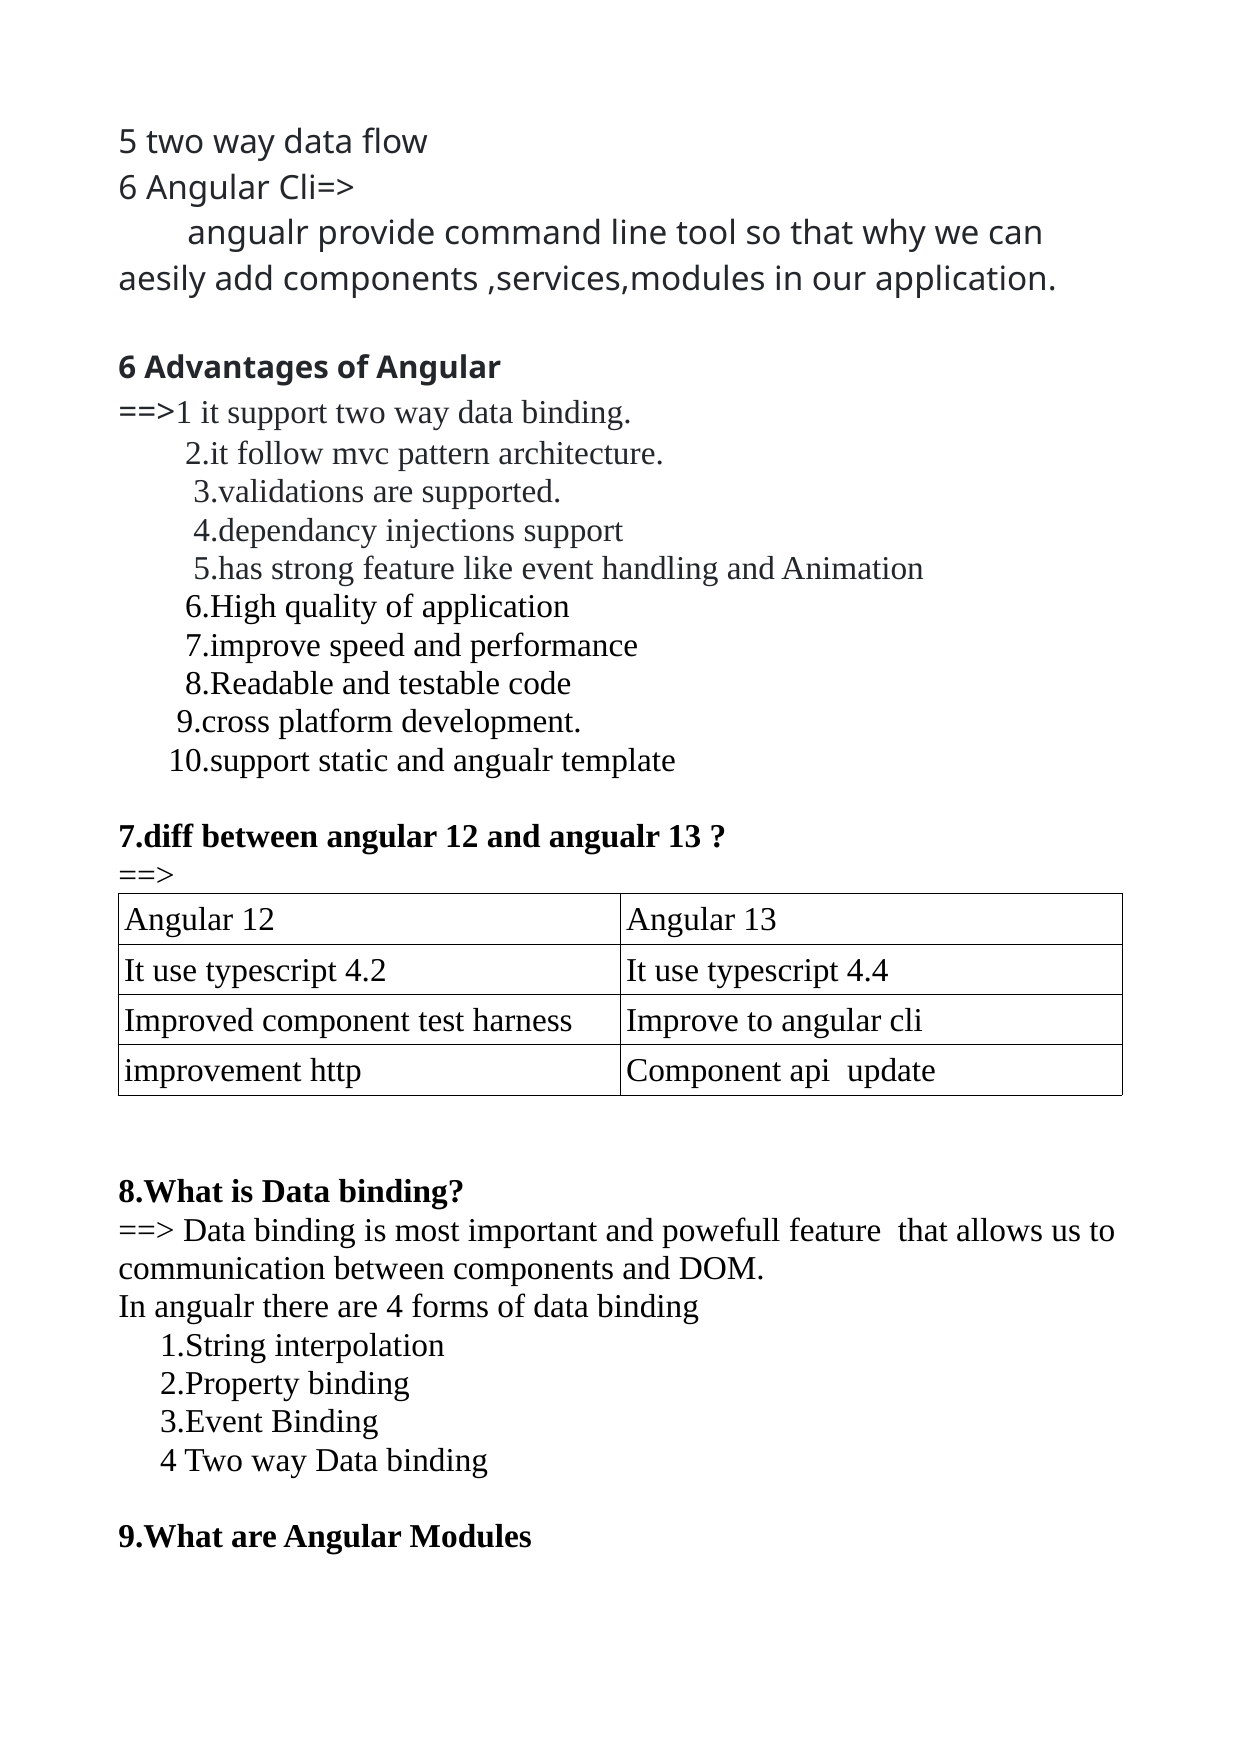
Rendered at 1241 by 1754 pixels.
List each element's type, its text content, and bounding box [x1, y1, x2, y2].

text 1.String interpolation [118, 1325, 1122, 1363]
table_cell It use typescript 4.4 [621, 945, 1122, 994]
text 8.Readable and testable code [118, 663, 1122, 702]
table_cell Component api update [621, 1045, 1122, 1094]
text In angualr there are 4 forms of data binding [118, 1287, 1122, 1325]
text 3.validations are supported. [118, 472, 1122, 510]
table_cell Improved component test harness [119, 995, 620, 1044]
text 5.has strong feature like event handling and Animation [118, 548, 1122, 587]
text 3.Event Binding [118, 1402, 1122, 1440]
table_cell improvement http [119, 1045, 620, 1094]
text 6.High quality of application [118, 587, 1122, 625]
table_cell Improve to angular cli [621, 995, 1122, 1044]
text 7.improve speed and performance [118, 625, 1122, 663]
text 9.What are Angular Modules [118, 1517, 1122, 1555]
table_header Angular 13 [621, 894, 1122, 943]
text 10.support static and angualr template [118, 740, 1122, 778]
text 2.Property binding [118, 1363, 1122, 1402]
text ==> [118, 855, 1122, 893]
text 4 Two way Data binding [118, 1440, 1122, 1478]
text 2.it follow mvc pattern architecture. [118, 433, 1122, 472]
text 6 Angular Cli=> [118, 163, 1122, 209]
table_cell It use typescript 4.2 [119, 945, 620, 994]
text 4.dependancy injections support [118, 510, 1122, 548]
text 7.diff between angular 12 and angualr 13 ? [118, 817, 1122, 855]
text 5 two way data flow [118, 118, 1122, 163]
text ==> Data binding is most important and powefull feature that allows us to communication between components and DOM. [118, 1210, 1122, 1287]
text 6 Advantages of Angular [118, 345, 1122, 388]
text angualr provide command line tool so that why we can aesily add components ,services,modules in our application. [118, 209, 1122, 300]
text 8.What is Data binding? [118, 1172, 1122, 1210]
table_header Angular 12 [119, 894, 620, 943]
text ==>1 it support two way data binding. [118, 388, 1122, 433]
text 9.cross platform development. [118, 702, 1122, 740]
